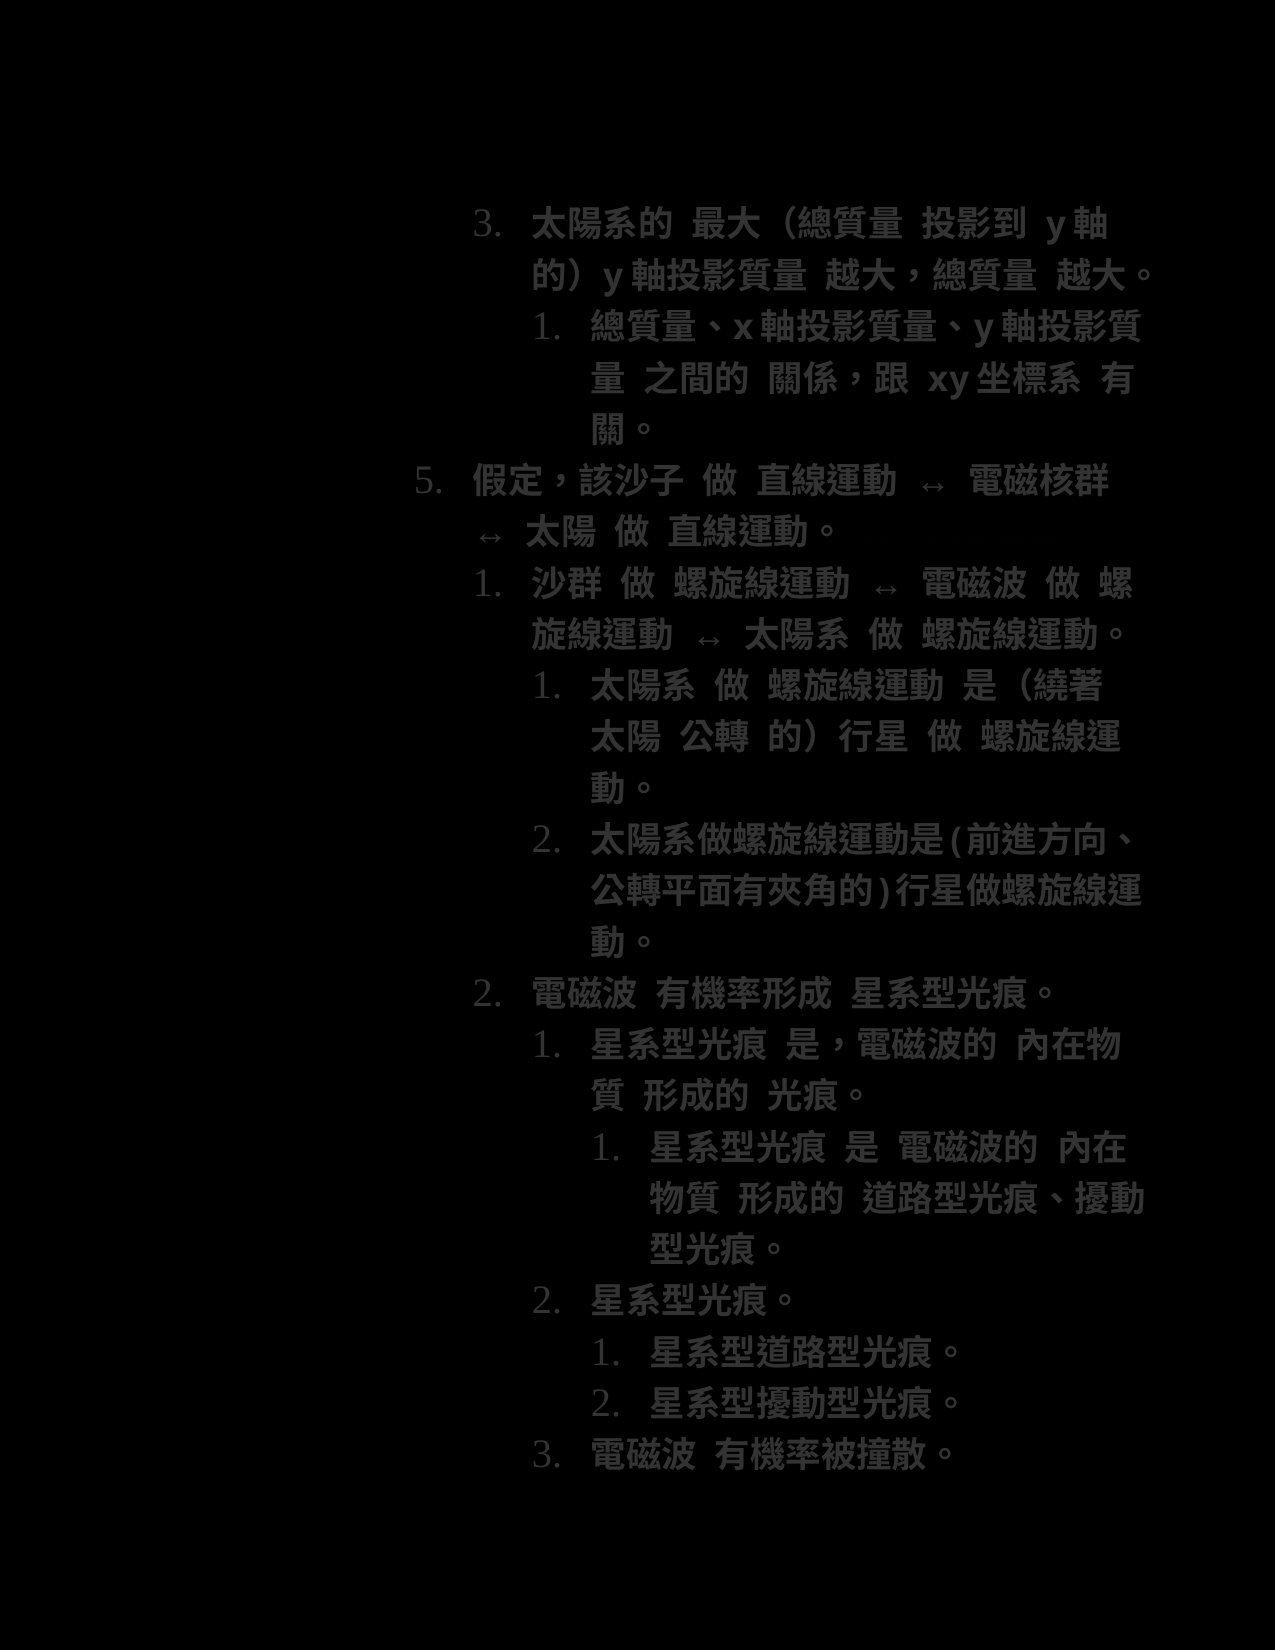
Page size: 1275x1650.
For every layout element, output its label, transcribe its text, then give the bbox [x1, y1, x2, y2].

list 星系型光痕 是 電磁波的 內在物質 形成的 道路型光痕、擾動型光痕。 [591, 1119, 1157, 1273]
list 電磁波 有機率被撞散。 [532, 1426, 1157, 1478]
list 太陽系做螺旋線運動是(前進方向、公轉平面有夾角的)行星做螺旋線運動。 [532, 811, 1157, 965]
list 星系型道路型光痕。 [591, 1324, 1157, 1375]
list 太陽系 做 螺旋線運動 是（繞著 太陽 公轉 的）行星 做 螺旋線運動。 [532, 657, 1157, 811]
list 星系型光痕 是，電磁波的 內在物質 形成的 光痕。 [532, 1016, 1157, 1119]
list 沙群 做 螺旋線運動 ↔ 電磁波 做 螺旋線運動 ↔ 太陽系 做 螺旋線運動。 [472, 555, 1157, 657]
list 電磁波 有機率形成 星系型光痕。 [472, 965, 1157, 1016]
list 星系型擾動型光痕。 [591, 1375, 1157, 1426]
list 星系型光痕。 [532, 1273, 1157, 1324]
list 假定，該沙子 做 直線運動 ↔ 電磁核群 ↔ 太陽 做 直線運動。（前進方向 是 太陽的 前進方向） [413, 452, 1157, 555]
list 總質量、x軸投影質量、y軸投影質量 之間的 關係，跟 xy坐標系 有關。 [532, 298, 1157, 452]
list 太陽系的 最大（總質量 投影到 y軸 的）y軸投影質量 越大，總質量 越大。 [472, 196, 1157, 298]
